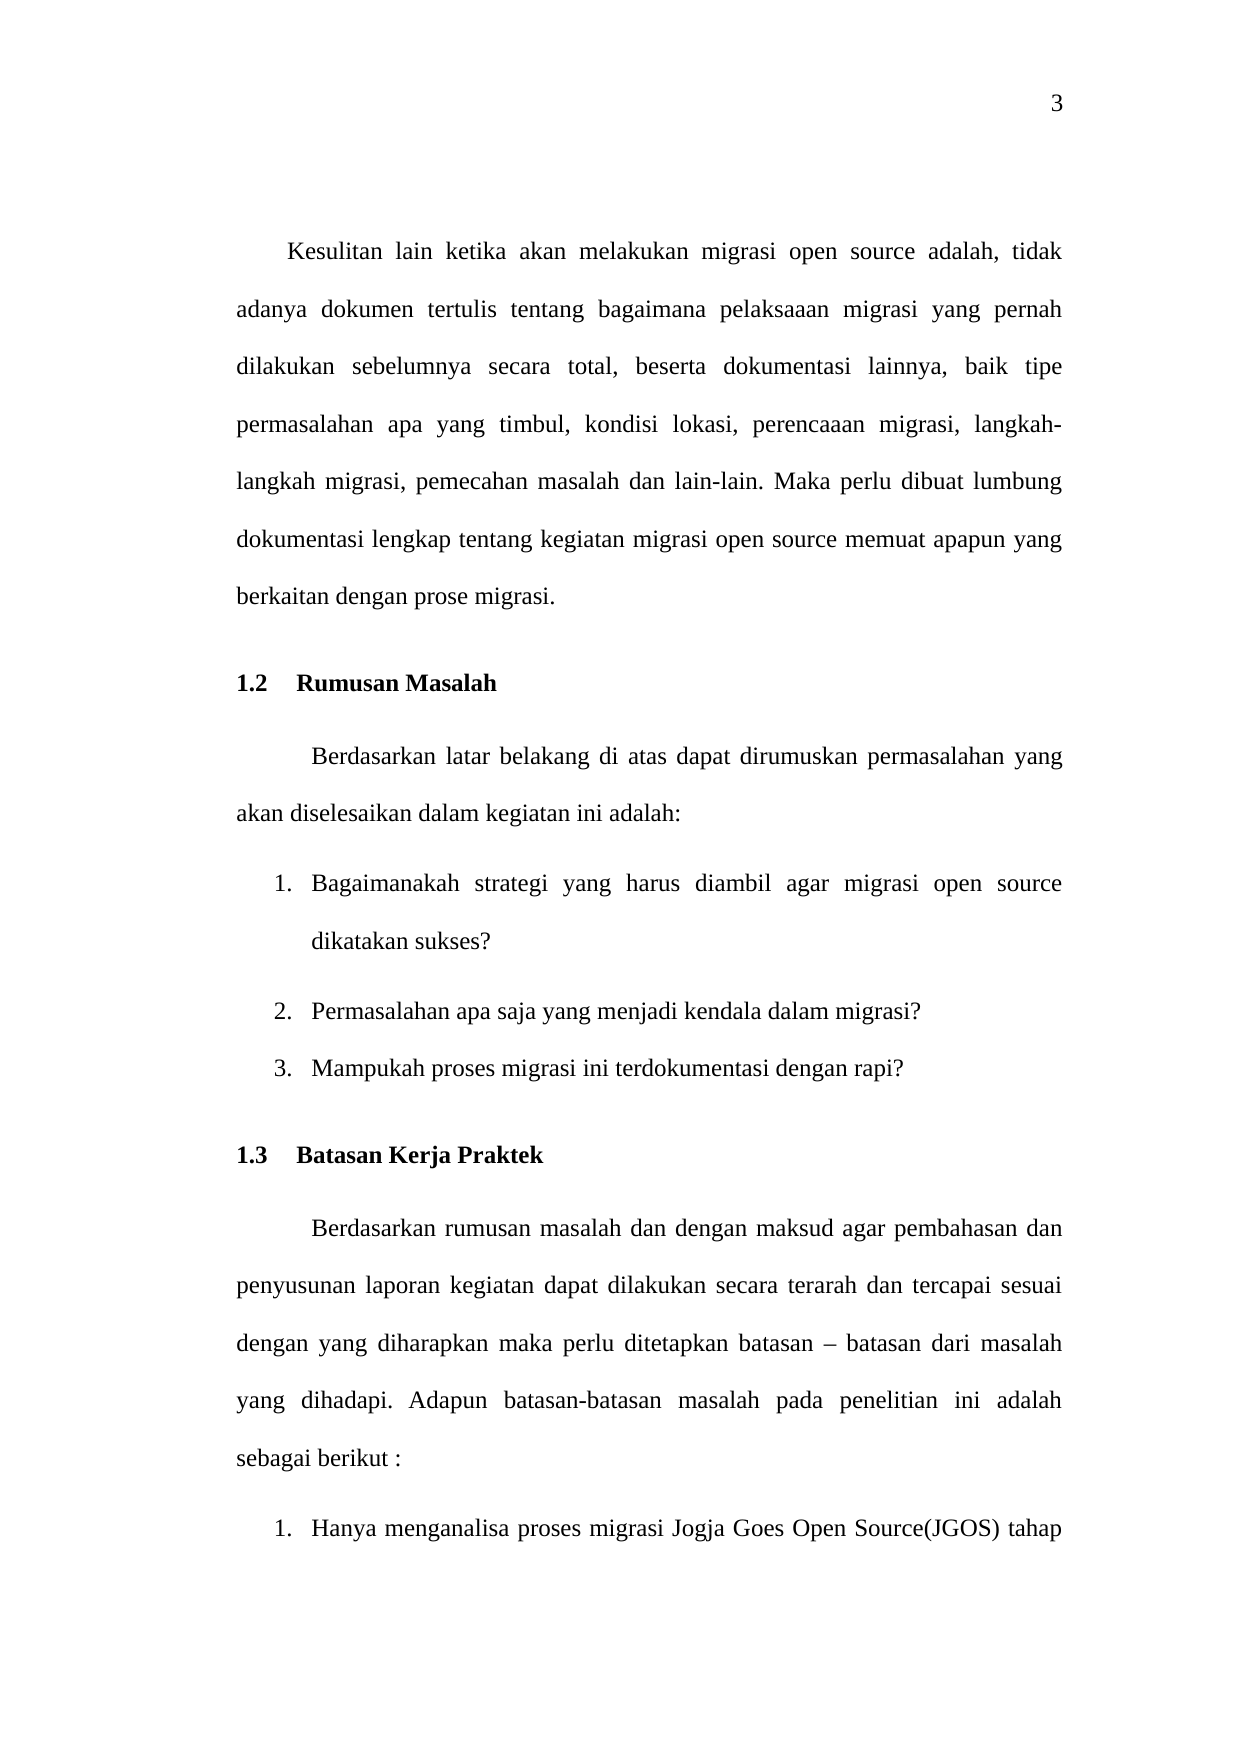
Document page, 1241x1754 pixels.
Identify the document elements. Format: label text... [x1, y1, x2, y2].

list Bagaimanakah strategi yang harus diambil agar migrasi open source dikatakan sukses? [274, 868, 1063, 954]
text Kesulitan lain ketika akan melakukan migrasi open source adalah, tidak adanya dokumen tertulis tentang bagaimana pelaksaaan migrasi yang pernah dilakukan sebelumnya secara total, beserta dokumentasi lainnya, baik tipe permasalahan apa yang timbul, kondisi lokasi, perencaaan migrasi, langkah-langkah migrasi, pemecahan masalah dan lain-lain. Maka perlu dibuat lumbung dokumentasi lengkap tentang kegiatan migrasi open source memuat apapun yang berkaitan dengan prose migrasi. [236, 236, 1063, 610]
text Berdasarkan rumusan masalah dan dengan maksud agar pembahasan dan penyusunan laporan kegiatan dapat dilakukan secara terarah dan tercapai sesuai dengan yang diharapkan maka perlu ditetapkan batasan – batasan dari masalah yang dihadapi. Adapun batasan-batasan masalah pada penelitian ini adalah sebagai berikut : [236, 1213, 1063, 1472]
list Hanya menganalisa proses migrasi Jogja Goes Open Source(JGOS) tahap [274, 1513, 1063, 1542]
subtitle Batasan Kerja Praktek [236, 1140, 1063, 1169]
text Berdasarkan latar belakang di atas dapat dirumuskan permasalahan yang akan diselesaikan dalam kegiatan ini adalah: [236, 741, 1063, 827]
subtitle Rumusan Masalah [236, 668, 1063, 697]
list Permasalahan apa saja yang menjadi kendala dalam migrasi? [274, 996, 1063, 1024]
list Mampukah proses migrasi ini terdokumentasi dengan rapi? [274, 1053, 1063, 1082]
